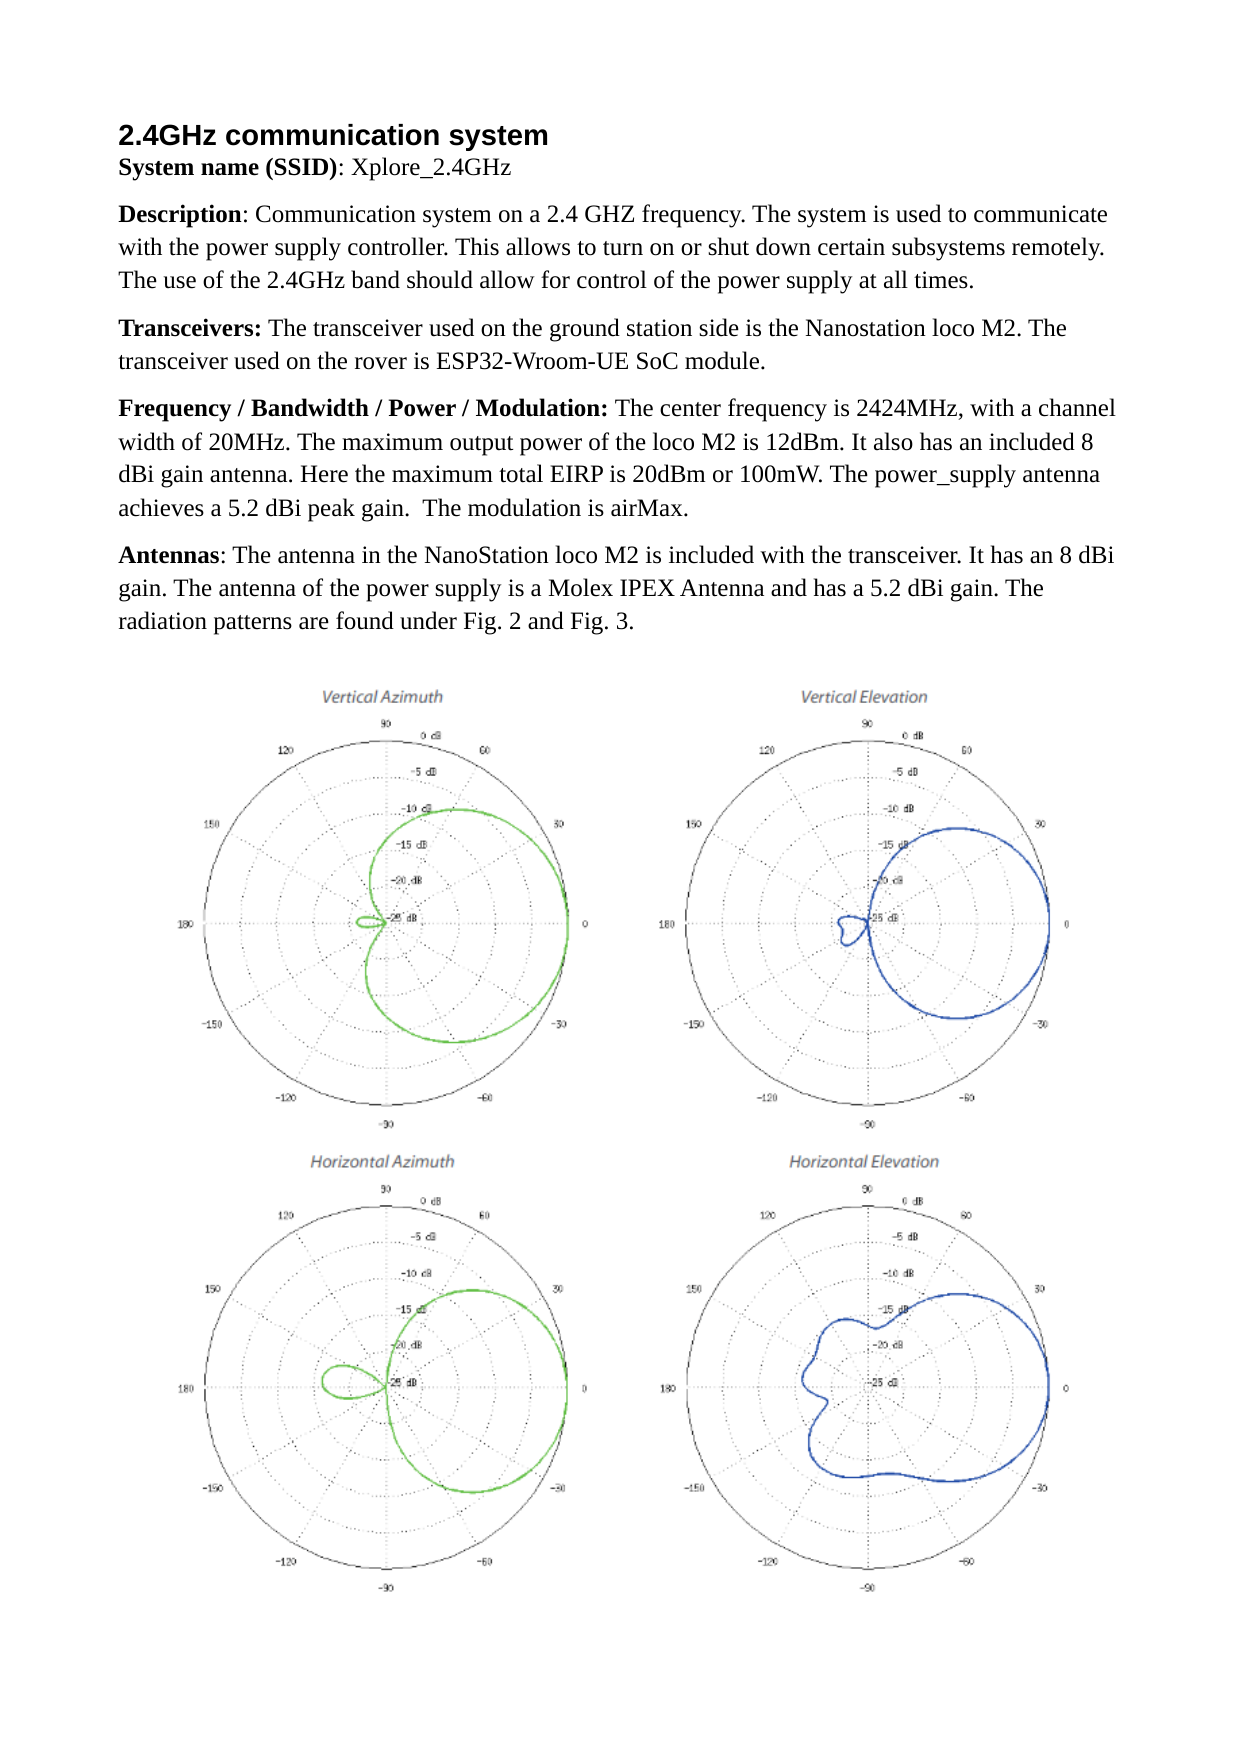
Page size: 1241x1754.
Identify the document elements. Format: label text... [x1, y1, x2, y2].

text Antennas: The antenna in the NanoStation loco M2 is included with the transceiver. It has an 8 dBi gain. The antenna of the power supply is a Molex IPEX Antenna and has a 5.2 dBi gain. The radiation patterns are found under Fig. 2 and Fig. 3. [118, 540, 1122, 635]
text Frequency / Bandwidth / Power / Modulation: The center frequency is 2424MHz, with a channel width of 20MHz. The maximum output power of the loco M2 is 12dBm. It also has an included 8 dBi gain antenna. Here the maximum total EIRP is 20dBm or 100mW. The power_supply antenna achieves a 5.2 dBi peak gain. The modulation is airMax. [118, 393, 1122, 521]
subtitle 2.4GHz communication system [118, 118, 1122, 152]
text Transceivers: The transceiver used on the ground station side is the Nanostation loco M2. The transceiver used on the rover is ESP32-Wroom-UE SoC module. [118, 313, 1122, 375]
text Description: Communication system on a 2.4 GHZ frequency. The system is used to communicate with the power supply controller. This allows to turn on or shut down certain subsystems remotely. The use of the 2.4GHz band should allow for control of the power supply at all times. [118, 199, 1122, 294]
text System name (SSID): Xplore_2.4GHz [118, 152, 1122, 180]
